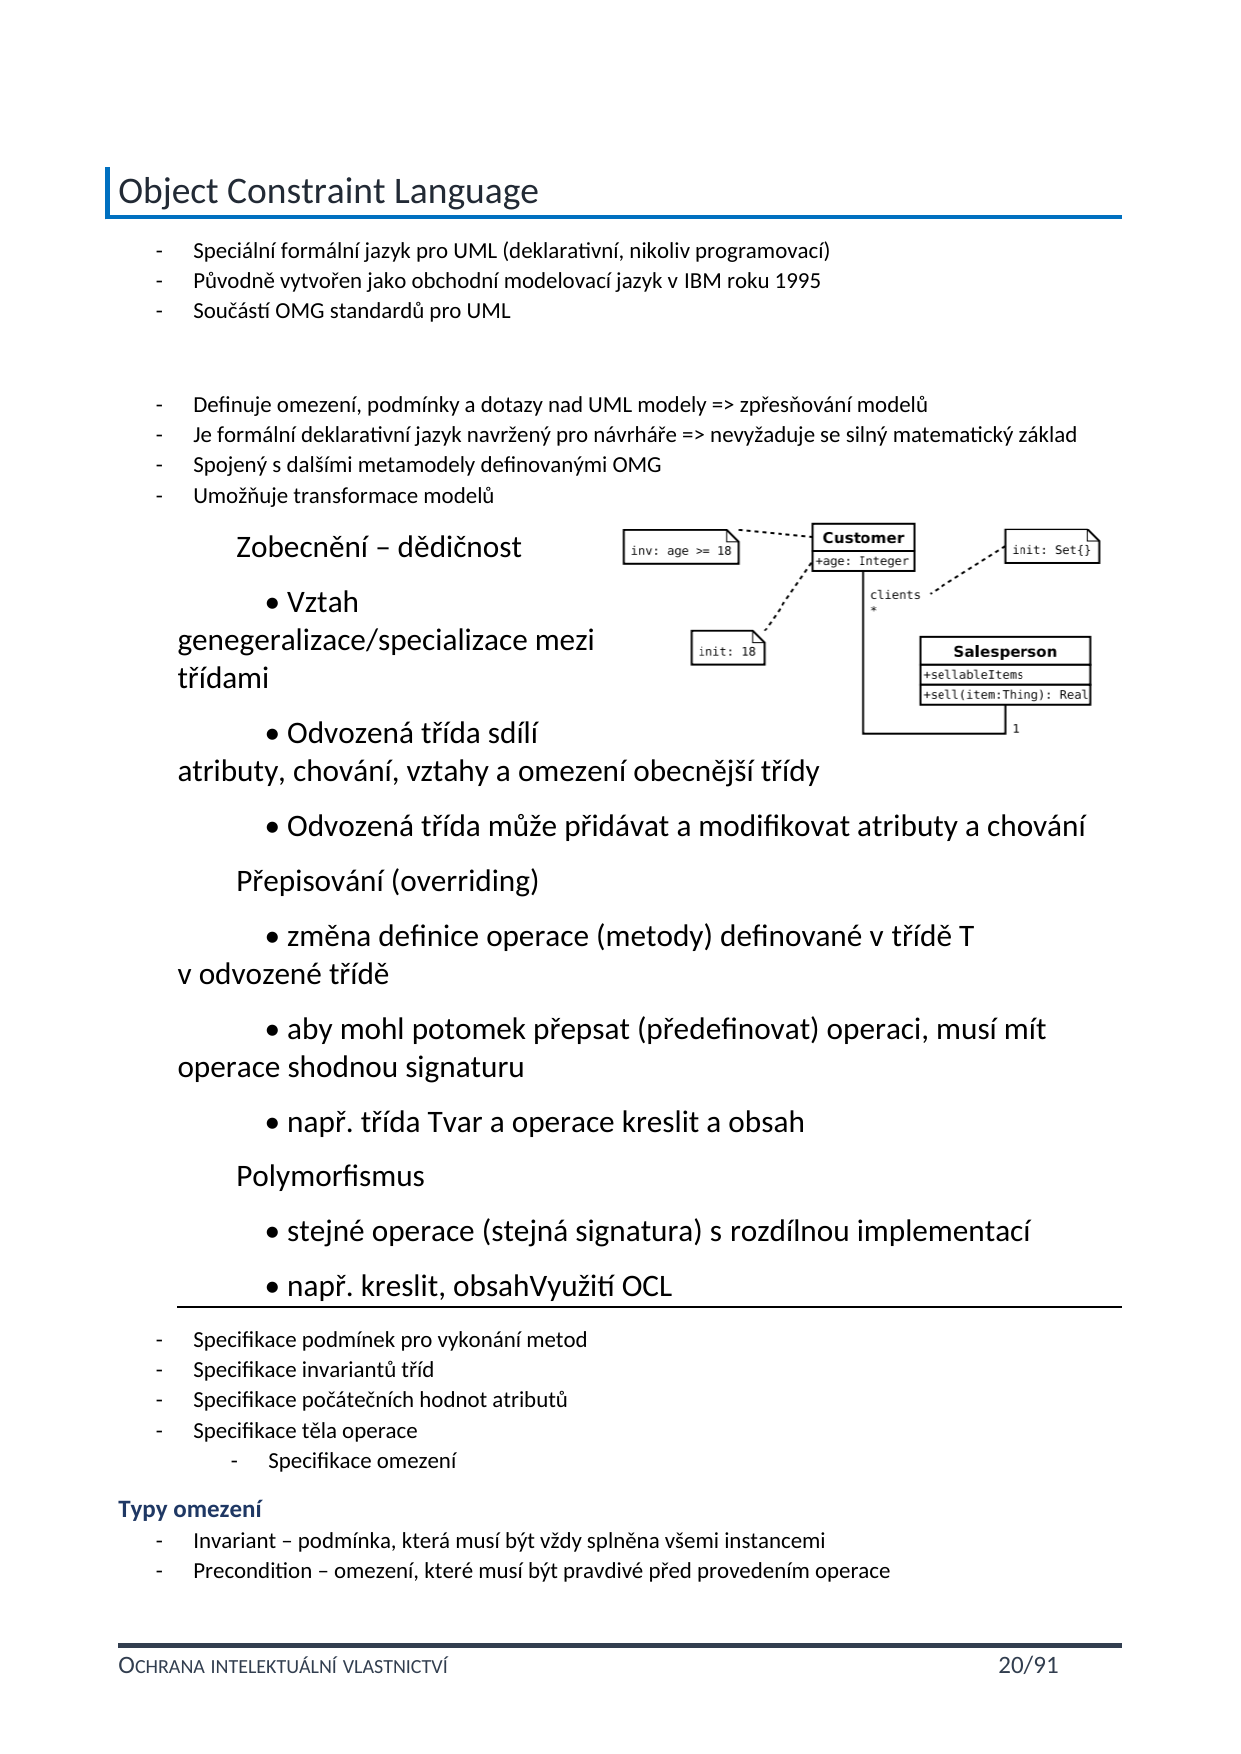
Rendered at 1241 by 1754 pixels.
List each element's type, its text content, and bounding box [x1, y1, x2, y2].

subtitle • Vztah genegeralizace/specializace mezi třídami [177, 582, 621, 697]
subtitle • stejné operace (stejná signatura) s rozdílnou implementací [177, 1211, 1122, 1249]
subtitle Polymorfismus [177, 1157, 1122, 1195]
subtitle • Odvozená třída sdílí atributy, chování, vztahy a omezení obecnější třídy [177, 713, 1122, 790]
list Definuje omezení, podmínky a dotazy nad UML modely => zpřesňování modelů [156, 390, 1122, 418]
list Specifikace invariantů tříd [156, 1355, 1122, 1383]
subtitle Zobecnění – dědičnost [177, 528, 621, 566]
list Spojený s dalšími metamodely definovanými OMG [156, 451, 1122, 478]
list Původně vytvořen jako obchodní modelovací jazyk v IBM roku 1995 [156, 266, 1122, 294]
subtitle Typy omezení [118, 1493, 1122, 1523]
list Specifikace počátečních hodnot atributů [156, 1386, 1122, 1413]
subtitle [1102, 528, 1122, 566]
subtitle Object Constraint Language [110, 167, 1122, 215]
subtitle • Odvozená třída může přidávat a modifikovat atributy a chování [177, 806, 1122, 844]
subtitle • např. třída Tvar a operace kreslit a obsah [177, 1102, 1122, 1140]
list Součástí OMG standardů pro UML [156, 296, 1122, 324]
subtitle • změna definice operace (metody) definované v třídě T v odvozené třídě [177, 916, 1122, 992]
list Je formální deklarativní jazyk navržený pro návrháře => nevyžaduje se silný matematický základ [156, 420, 1122, 448]
list Speciální formální jazyk pro UML (deklarativní, nikoliv programovací) [156, 236, 1122, 264]
list Specifikace těla operace [156, 1416, 1122, 1444]
list Specifikace podmínek pro vykonání metod [156, 1325, 1122, 1353]
picture [621, 520, 1102, 739]
subtitle • aby mohl potomek přepsat (předefinovat) operaci, musí mít operace shodnou signaturu [177, 1009, 1122, 1085]
list Invariant – podmínka, která musí být vždy splněna všemi instancemi [156, 1526, 1122, 1554]
subtitle Přepisování (overriding) [177, 861, 1122, 899]
list Precondition – omezení, které musí být pravdivé před provedením operace [156, 1556, 1122, 1584]
list Specifikace omezení [231, 1446, 1122, 1474]
subtitle • např. kreslit, obsahVyužití OCL [177, 1266, 1122, 1306]
list Umožňuje transformace modelů [156, 481, 1122, 509]
subtitle [1102, 582, 1122, 697]
